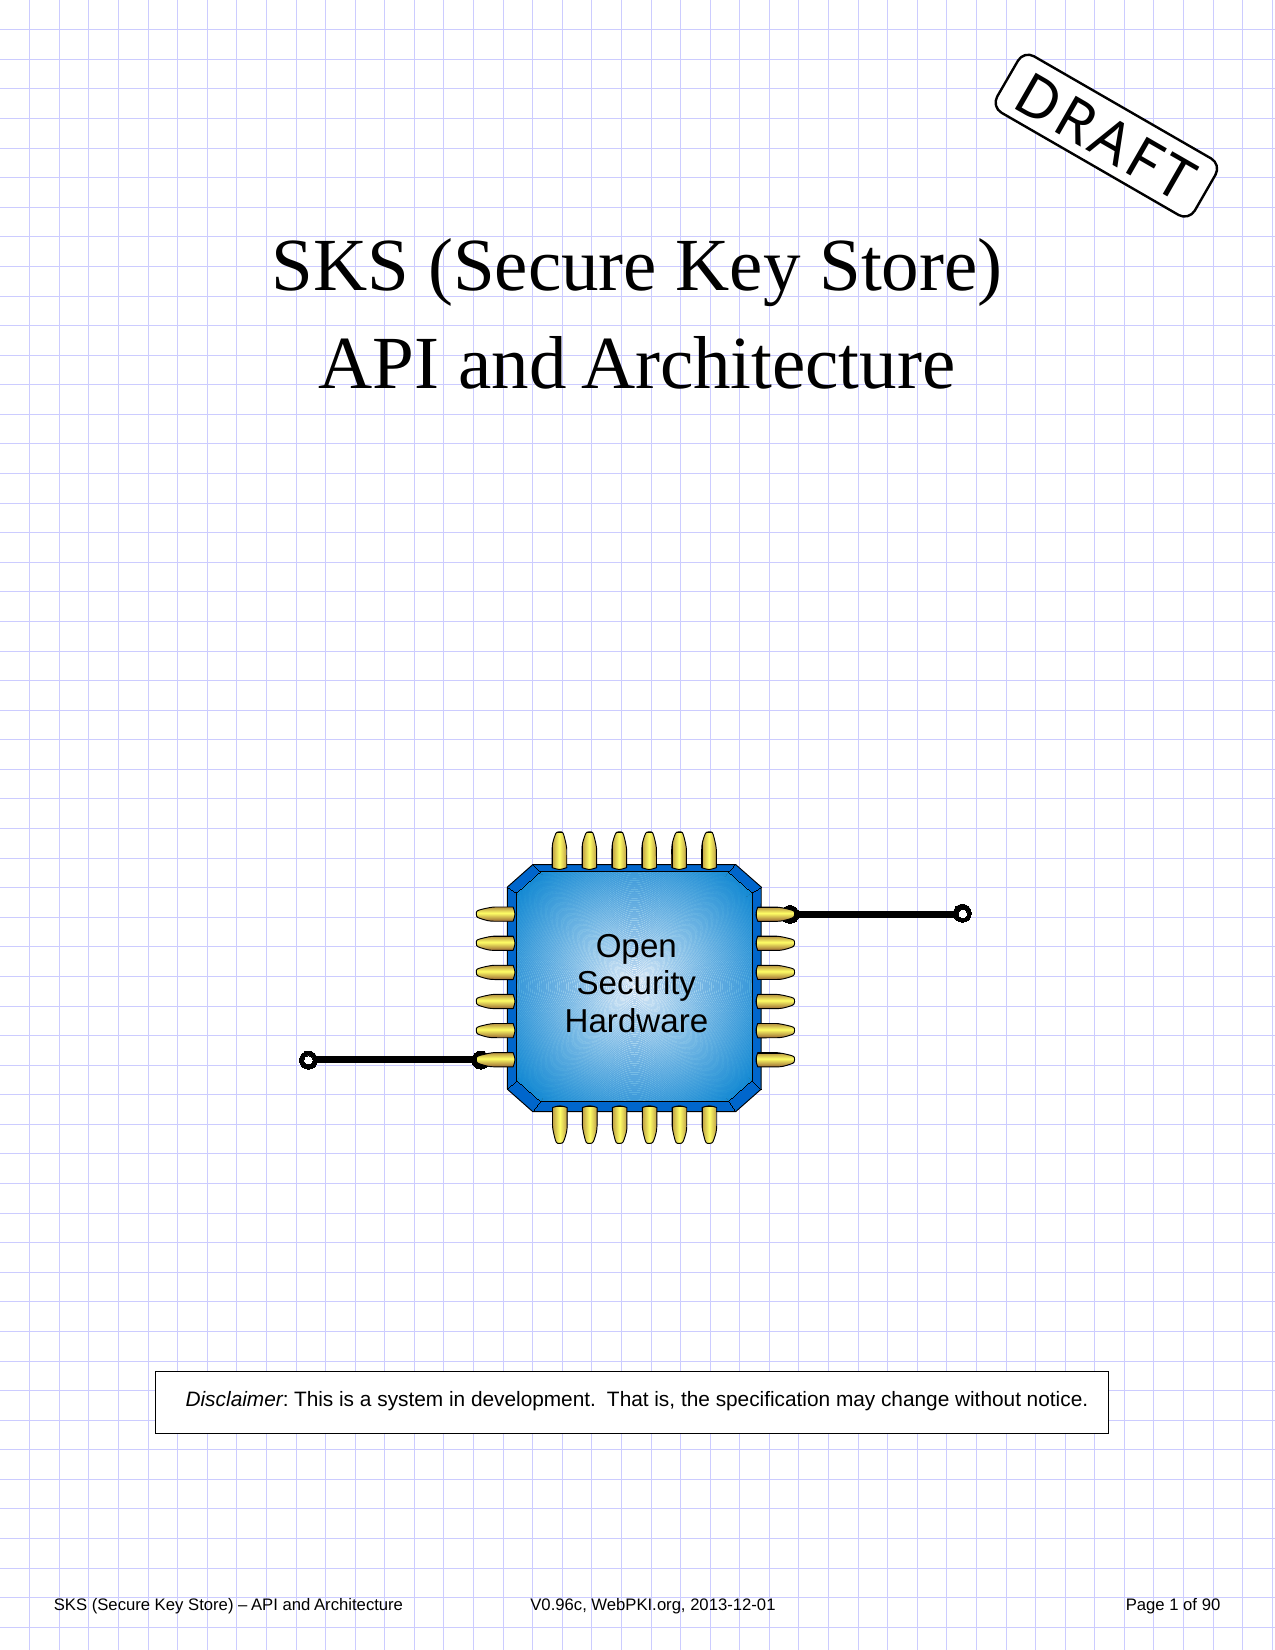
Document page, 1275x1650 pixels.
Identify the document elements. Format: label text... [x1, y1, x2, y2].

text API and Architecture [1184, 385, 1213, 405]
text SKS (Secure Key Store) [592, 237, 621, 266]
text API and Architecture [356, 385, 384, 405]
text API and Architecture [1007, 326, 1035, 355]
text SKS (Secure Key Store) [799, 237, 828, 266]
text API and Architecture [267, 326, 296, 355]
text SKS (Secure Key Store) [652, 237, 680, 266]
table_cell TYPE_SOFTWARE [573, 925, 627, 979]
text SKS (Secure Key Store) [622, 267, 651, 296]
text SKS (Secure Key Store) [681, 267, 710, 296]
text API and Architecture [533, 326, 562, 355]
text SKS (Secure Key Store) [267, 237, 296, 266]
text SKS (Secure Key Store) [711, 267, 739, 296]
text SKS (Secure Key Store) [533, 267, 562, 296]
text API and Architecture [237, 356, 266, 384]
table_cell TYPE_SOFTWARE [639, 1030, 676, 1048]
table_header Description [554, 906, 619, 971]
text API and Architecture [947, 356, 976, 384]
text API and Architecture [1066, 385, 1094, 405]
text API and Architecture [444, 385, 473, 405]
text SKS (Secure Key Store) [60, 237, 88, 266]
text API and Architecture [538, 356, 555, 384]
text API and Architecture [652, 326, 680, 355]
text API and Architecture [740, 385, 769, 405]
text API and Architecture [592, 326, 621, 355]
text API and Architecture [563, 356, 591, 384]
text SKS (Secure Key Store) [208, 237, 236, 266]
text API and Architecture [918, 326, 946, 355]
text API and Architecture [119, 356, 148, 384]
text API and Architecture [563, 385, 591, 405]
text SKS (Secure Key Store) [474, 237, 503, 266]
text SKS (Secure Key Store) [1007, 237, 1035, 266]
text API and Architecture [977, 326, 1006, 355]
text SKS (Secure Key Store) [119, 237, 148, 266]
text API and Architecture [149, 385, 177, 405]
text API and Architecture [977, 385, 1006, 405]
text SKS (Secure Key Store) [89, 237, 118, 266]
text API and Architecture [60, 385, 88, 405]
table_header Description [536, 1006, 615, 1085]
text SKS (Secure Key Store) [859, 237, 887, 266]
text API and Architecture [267, 356, 296, 384]
text API and Architecture [859, 326, 887, 355]
text API and Architecture [356, 326, 384, 355]
text SKS (Secure Key Store) [297, 237, 325, 266]
text SKS (Secure Key Store) [474, 267, 503, 296]
text API and Architecture [297, 326, 325, 355]
text API and Architecture [1125, 326, 1153, 355]
text API and Architecture [1154, 385, 1183, 405]
text SKS (Secure Key Store) [237, 237, 266, 266]
text API and Architecture [1154, 356, 1183, 384]
text API and Architecture [622, 385, 651, 405]
text SKS (Secure Key Store) [711, 237, 739, 266]
text API and Architecture [1066, 326, 1094, 355]
text API and Architecture [1066, 356, 1094, 384]
text API and Architecture [60, 326, 88, 355]
text API and Architecture [385, 385, 414, 405]
table_cell 0x03 [647, 1013, 722, 1077]
text API and Architecture [533, 385, 562, 405]
table_cell 0x03 [547, 1013, 622, 1077]
text SKS (Secure Key Store) [267, 267, 296, 296]
text API and Architecture [1184, 356, 1213, 384]
text SKS (Secure Key Store) [770, 237, 798, 266]
table_header Description [696, 1002, 715, 1030]
text API and Architecture [888, 326, 917, 355]
text SKS (Secure Key Store) [504, 237, 532, 266]
text API and Architecture [799, 326, 828, 355]
text SKS (Secure Key Store) [1036, 267, 1065, 296]
text API and Architecture [89, 326, 118, 355]
text API and Architecture [504, 385, 532, 405]
text API and Architecture [681, 326, 710, 355]
text API and Architecture [1007, 356, 1035, 384]
text API and Architecture [1036, 385, 1065, 405]
text SKS (Secure Key Store) [622, 237, 651, 266]
text SKS (Secure Key Store) [947, 267, 976, 296]
text API and Architecture [119, 326, 148, 355]
text SKS (Secure Key Store) [149, 237, 177, 266]
text API and Architecture [208, 385, 236, 405]
text API and Architecture [652, 385, 680, 405]
text API and Architecture [859, 385, 887, 405]
text API and Architecture [799, 385, 828, 405]
text SKS (Secure Key Store) [356, 237, 384, 266]
text API and Architecture [267, 385, 296, 405]
text API and Architecture [622, 356, 641, 384]
text SKS (Secure Key Store) [740, 237, 769, 266]
table_header Description [554, 1002, 617, 1066]
text API and Architecture [947, 385, 976, 405]
text API and Architecture [89, 385, 118, 405]
text SKS (Secure Key Store) [297, 267, 325, 296]
text SKS (Secure Key Store) [977, 237, 1006, 266]
text API and Architecture [870, 356, 885, 384]
text API and Architecture [178, 356, 207, 384]
text API and Architecture [504, 326, 532, 355]
text SKS (Secure Key Store) [415, 267, 438, 296]
text SKS (Secure Key Store) [782, 267, 798, 296]
text API and Architecture [592, 385, 621, 405]
text SKS (Secure Key Store) [178, 237, 207, 266]
text SKS (Secure Key Store) [829, 267, 858, 296]
text SKS (Secure Key Store) [89, 267, 118, 296]
text SKS (Secure Key Store) [859, 267, 887, 296]
text API and Architecture [444, 326, 473, 355]
text SKS (Secure Key Store) [1007, 267, 1035, 296]
text API and Architecture [326, 385, 355, 405]
text SKS (Secure Key Store) [563, 237, 591, 266]
text SKS (Secure Key Store) [178, 267, 207, 296]
text API and Architecture [415, 385, 443, 405]
text SKS (Secure Key Store) [592, 267, 621, 296]
table_cell TYPE_SOFTWARE [593, 1031, 630, 1048]
text SKS (Secure Key Store) [444, 267, 473, 296]
table_cell 0x03 [661, 899, 722, 960]
text API and Architecture [149, 356, 177, 384]
text API and Architecture [829, 326, 858, 355]
table_cell TYPE_SOFTWARE [642, 925, 695, 976]
text API and Architecture [977, 356, 1006, 384]
text SKS (Secure Key Store) [740, 267, 769, 296]
text SKS (Secure Key Store) [119, 267, 148, 296]
text API and Architecture [918, 385, 946, 405]
table_header Description [536, 888, 615, 964]
text SKS (Secure Key Store) [444, 237, 473, 266]
text API and Architecture [622, 326, 651, 355]
text API and Architecture [1095, 356, 1124, 384]
text API and Architecture [388, 356, 414, 384]
text SKS (Secure Key Store) [326, 237, 355, 266]
text API and Architecture [1007, 385, 1035, 405]
table_header Description [652, 1031, 703, 1066]
text API and Architecture [474, 385, 503, 405]
text SKS (Secure Key Store) [1184, 237, 1213, 266]
text API and Architecture [237, 385, 266, 405]
text SKS (Secure Key Store) [1066, 237, 1094, 266]
text SKS (Secure Key Store) [1095, 237, 1124, 266]
text API and Architecture [947, 326, 976, 355]
text API and Architecture [1154, 326, 1183, 355]
text SKS (Secure Key Store) [504, 267, 532, 296]
text API and Architecture [237, 326, 266, 355]
text API and Architecture [681, 356, 699, 384]
text SKS (Secure Key Store) [1154, 237, 1183, 266]
text SKS (Secure Key Store) [385, 267, 414, 296]
text API and Architecture [740, 326, 769, 355]
text API and Architecture [119, 385, 148, 405]
text API and Architecture [149, 326, 177, 355]
text SKS (Secure Key Store) [1036, 237, 1065, 266]
text SKS (Secure Key Store) [1184, 267, 1213, 296]
text SKS (Secure Key Store) [60, 267, 88, 296]
text API and Architecture [356, 356, 380, 384]
text API and Architecture [770, 326, 798, 355]
text API and Architecture [1095, 385, 1124, 405]
text API and Architecture [415, 326, 443, 355]
text SKS (Secure Key Store) [356, 267, 384, 296]
text SKS (Secure Key Store) [888, 267, 917, 296]
text API and Architecture [1095, 326, 1124, 355]
text SKS (Secure Key Store) [1125, 267, 1153, 296]
text SKS (Secure Key Store) [533, 237, 562, 266]
table_cell See Return Values [648, 1018, 692, 1057]
text SKS (Secure Key Store) [829, 267, 850, 288]
text SKS (Secure Key Store) [652, 267, 680, 296]
text API and Architecture [444, 356, 473, 384]
text API and Architecture [178, 385, 207, 405]
text SKS (Secure Key Store) [563, 267, 591, 296]
table_cell See Return Values [564, 916, 620, 972]
text API and Architecture [385, 326, 414, 355]
text SKS (Secure Key Store) [918, 237, 946, 266]
text SKS (Secure Key Store) [829, 237, 858, 266]
text API and Architecture [1036, 326, 1065, 355]
text SKS (Secure Key Store) [415, 237, 443, 266]
text API and Architecture [1184, 326, 1213, 355]
text API and Architecture [178, 326, 207, 355]
text API and Architecture [652, 356, 668, 384]
text SKS (Secure Key Store) [918, 267, 946, 296]
text API and Architecture [563, 326, 591, 355]
text API and Architecture [297, 385, 325, 405]
table_cell TYPE_SOFTWARE [683, 994, 696, 1024]
text API and Architecture [60, 356, 88, 384]
table_cell See Return Values [649, 916, 705, 972]
text API and Architecture [297, 356, 325, 384]
text SKS (Secure Key Store) [888, 237, 917, 266]
text API and Architecture [711, 385, 739, 405]
text API and Architecture [89, 356, 118, 384]
text API and Architecture [1125, 385, 1153, 405]
text SKS (Secure Key Store) [208, 267, 236, 296]
text API and Architecture [829, 385, 858, 405]
text SKS (Secure Key Store) [681, 237, 710, 266]
text SKS (Secure Key Store) [385, 237, 414, 266]
text API and Architecture [681, 385, 710, 405]
text API and Architecture [326, 326, 355, 355]
table_header Description [654, 888, 733, 967]
table_header Description [650, 906, 715, 971]
text SKS (Secure Key Store) [1095, 267, 1124, 296]
text SKS (Secure Key Store) [237, 267, 266, 296]
text SKS (Secure Key Store) [799, 267, 828, 296]
text API and Architecture [1125, 356, 1153, 384]
table_cell 0x03 [547, 899, 608, 960]
text API and Architecture [711, 326, 739, 355]
text SKS (Secure Key Store) [1125, 237, 1153, 266]
text SKS (Secure Key Store) [326, 267, 355, 296]
table_header Description [654, 1006, 733, 1085]
text API and Architecture [888, 385, 917, 405]
text SKS (Secure Key Store) [1066, 267, 1094, 296]
text API and Architecture [770, 385, 798, 405]
text SKS (Secure Key Store) [1154, 267, 1183, 296]
table_cell See Return Values [571, 1021, 621, 1057]
text SKS (Secure Key Store) [947, 237, 976, 266]
text SKS (Secure Key Store) [149, 267, 177, 296]
text API and Architecture [1036, 356, 1065, 384]
text API and Architecture [208, 356, 236, 384]
text API and Architecture [474, 326, 503, 355]
text API and Architecture [208, 326, 236, 355]
